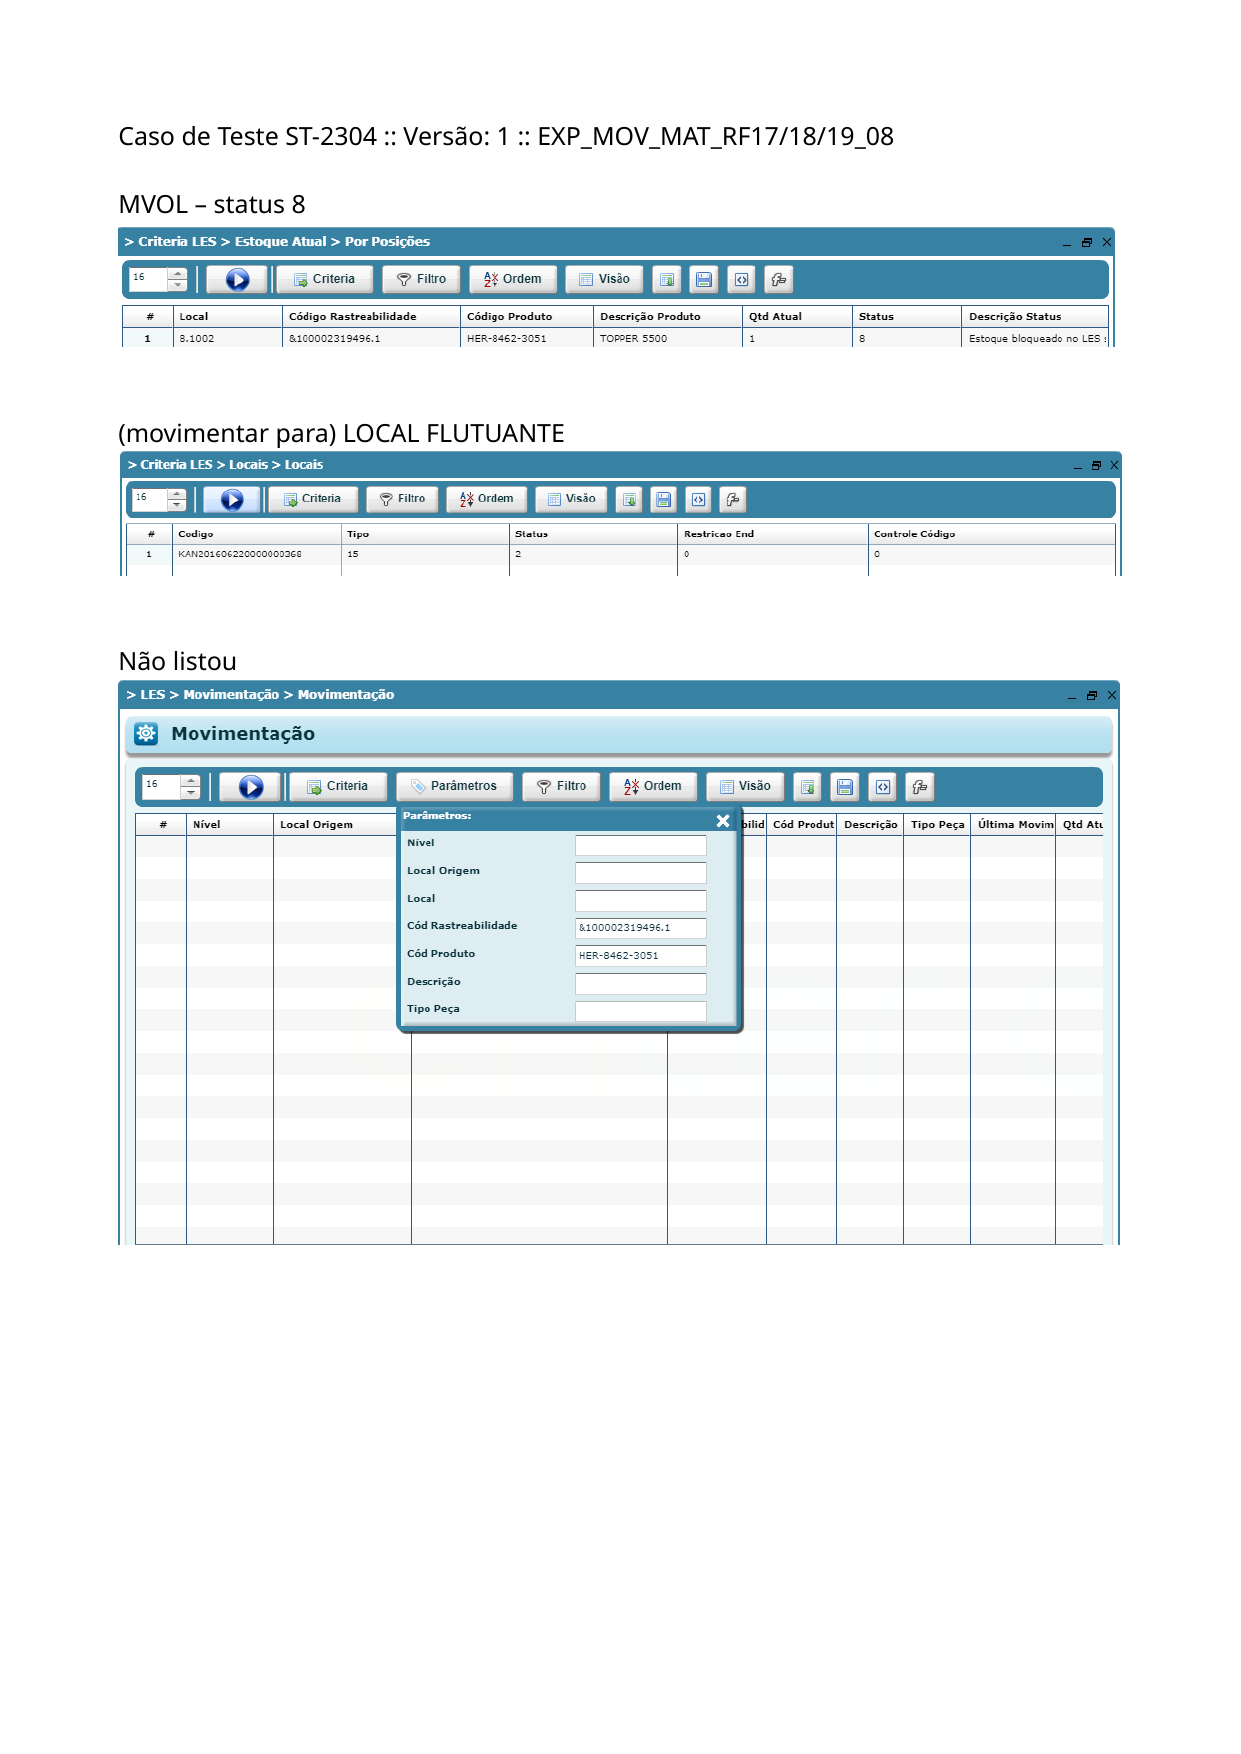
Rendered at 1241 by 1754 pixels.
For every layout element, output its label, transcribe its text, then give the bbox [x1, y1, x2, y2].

picture [118, 677, 1123, 1245]
text MVOL – status 8 [118, 186, 1122, 220]
picture [118, 449, 1123, 576]
picture [118, 220, 1123, 347]
text Não listou [118, 644, 1122, 677]
text Caso de Teste ST-2304 :: Versão: 1 :: EXP_MOV_MAT_RF17/18/19_08 [118, 118, 1122, 152]
text (movimentar para) LOCAL FLUTUANTE [118, 415, 1122, 449]
